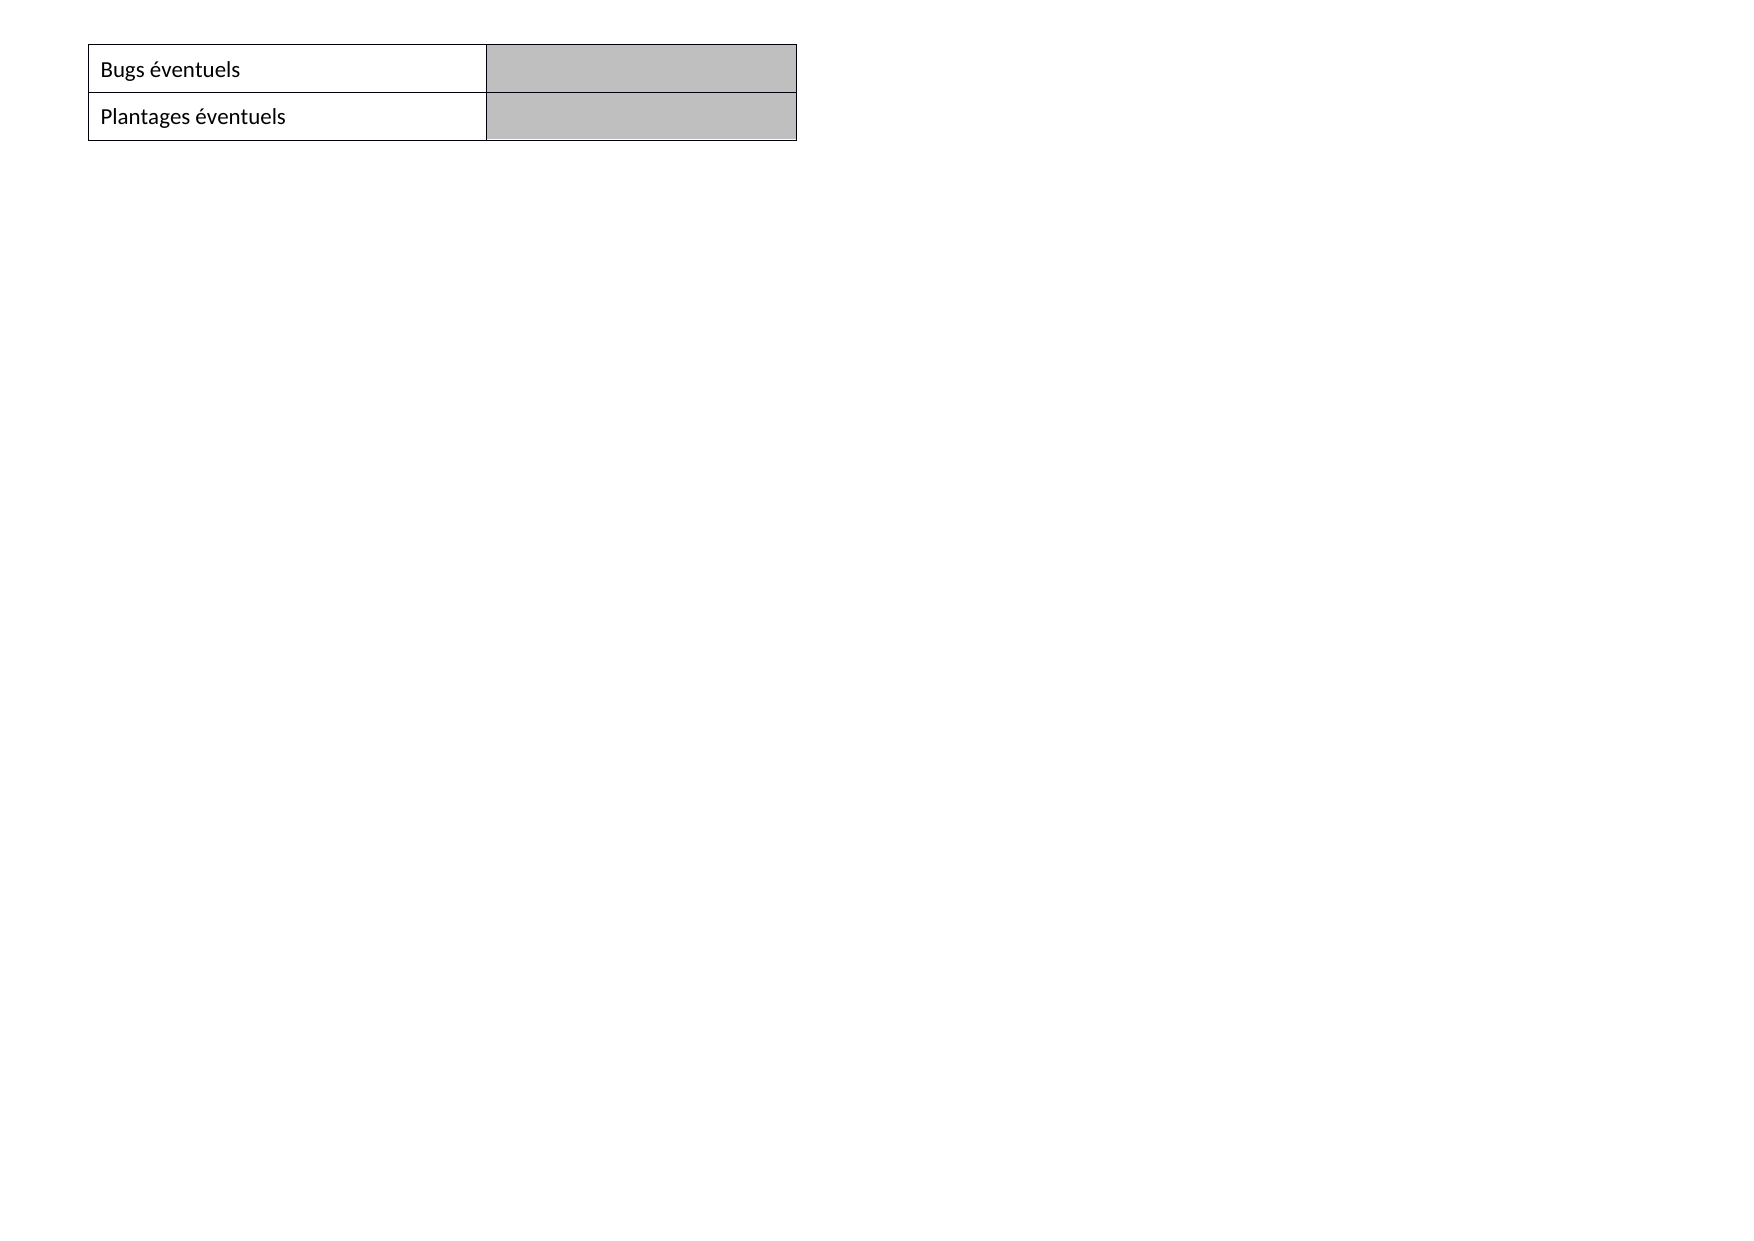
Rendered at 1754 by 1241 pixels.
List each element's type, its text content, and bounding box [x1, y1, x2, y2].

table_cell Plantages éventuels [89, 93, 486, 139]
table_cell [487, 93, 796, 139]
table_cell Bugs éventuels [89, 45, 486, 92]
table_cell [487, 45, 796, 92]
